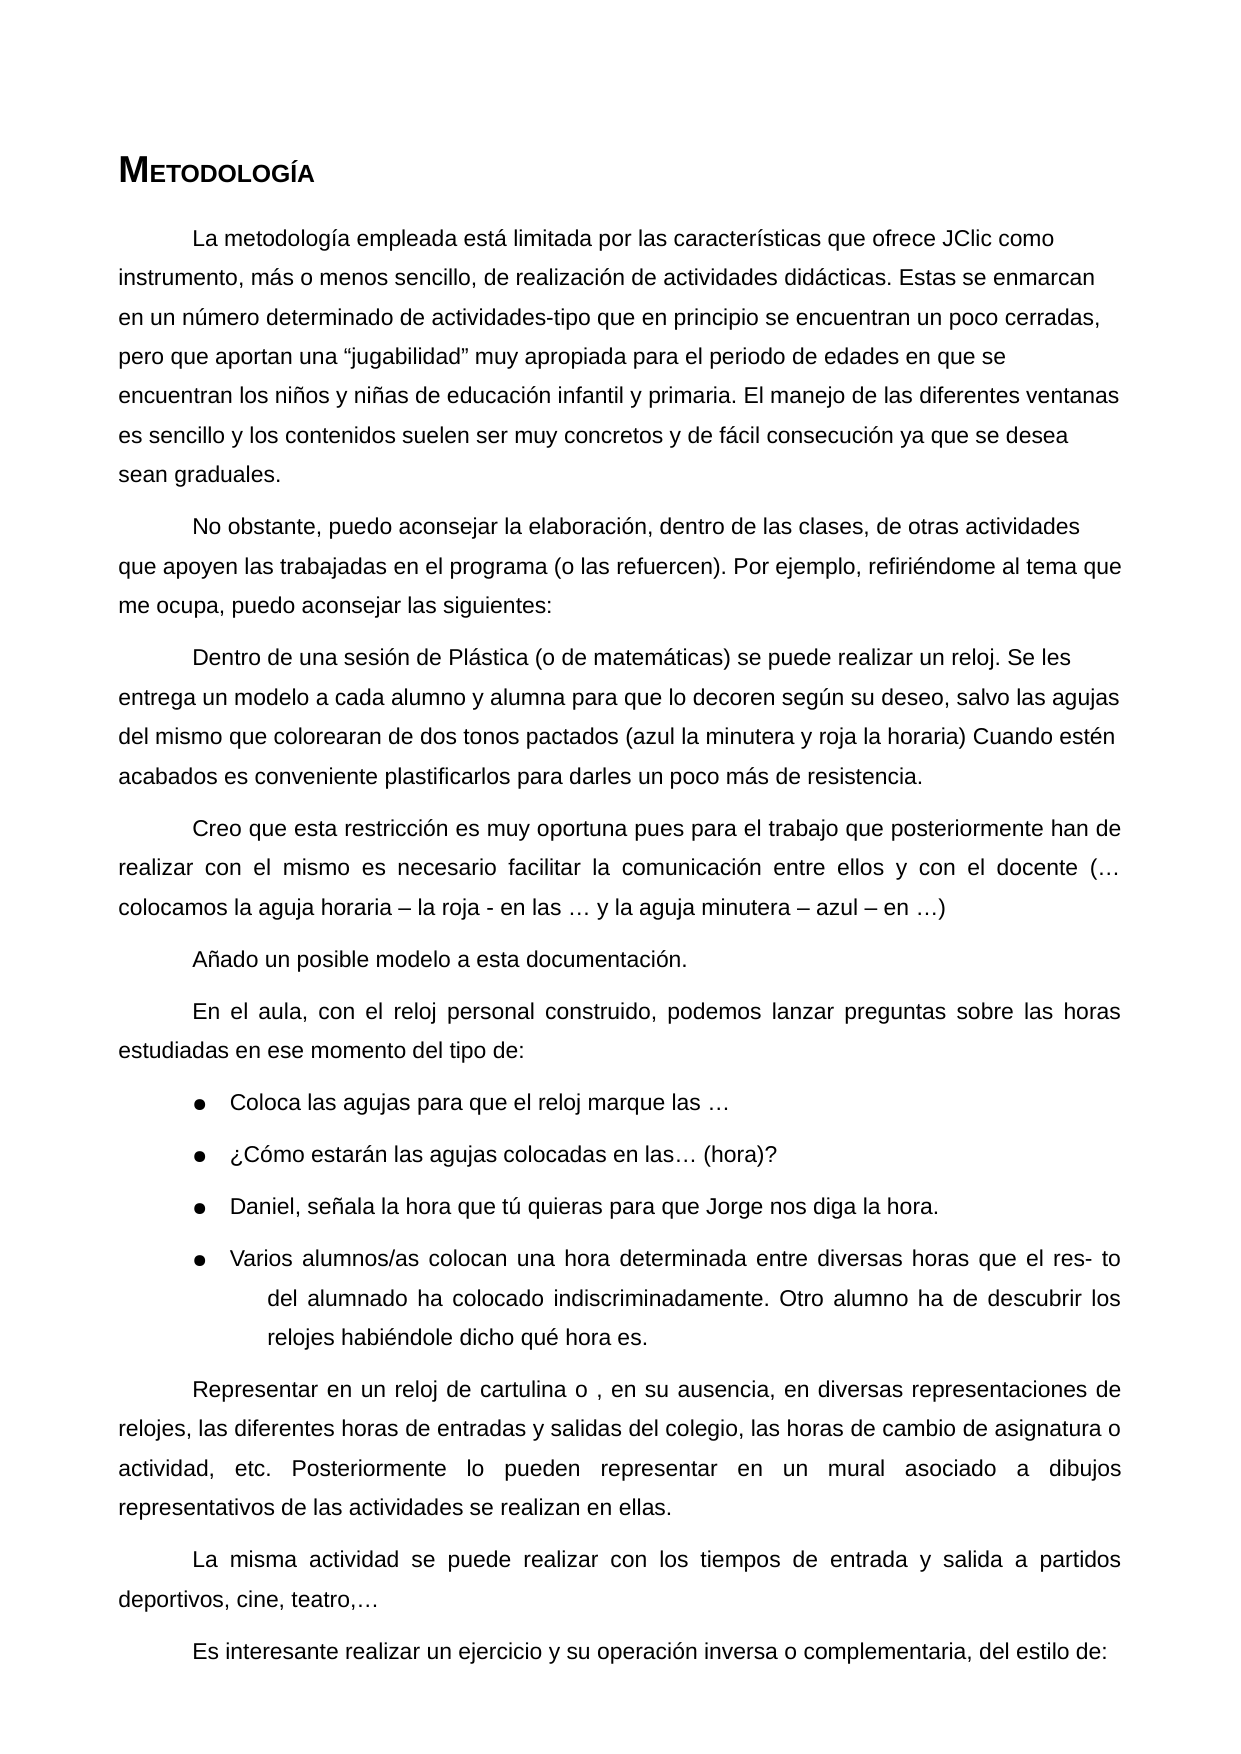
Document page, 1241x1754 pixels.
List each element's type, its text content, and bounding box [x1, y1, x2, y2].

text Es interesante realizar un ejercicio y su operación inversa o complementaria, del estilo de: [118, 1638, 1122, 1664]
text Creo que esta restricción es muy oportuna pues para el trabajo que posteriormente han de realizar con el mismo es necesario facilitar la comunicación entre ellos y con el docente (…colocamos la aguja horaria – la roja - en las … y la aguja minutera – azul – en …) [118, 815, 1122, 920]
text Dentro de una sesión de Plástica (o de matemáticas) se puede realizar un reloj. Se les entrega un modelo a cada alumno y alumna para que lo decoren según su deseo, salvo las agujas del mismo que colorearan de dos tonos pactados (azul la minutera y roja la horaria) Cuando estén acabados es conveniente plastificarlos para darles un poco más de resistencia. [118, 644, 1122, 789]
list Coloca las agujas para que el reloj marque las … [192, 1089, 1122, 1115]
text En el aula, con el reloj personal construido, podemos lanzar preguntas sobre las horas estudiadas en ese momento del tipo de: [118, 998, 1122, 1063]
text No obstante, puedo aconsejar la elaboración, dentro de las clases, de otras actividades que apoyen las trabajadas en el programa (o las refuercen). Por ejemplo, refiriéndome al tema que me ocupa, puedo aconsejar las siguientes: [118, 513, 1122, 619]
text Metodología [118, 147, 1122, 190]
text Añado un posible modelo a esta documentación. [118, 946, 1122, 972]
text La misma actividad se puede realizar con los tiempos de entrada y salida a partidos deportivos, cine, teatro,… [118, 1546, 1122, 1612]
text La metodología empleada está limitada por las características que ofrece JClic como instrumento, más o menos sencillo, de realización de actividades didácticas. Estas se enmarcan en un número determinado de actividades-tipo que en principio se encuentran un poco cerradas, pero que aportan una “jugabilidad” muy apropiada para el periodo de edades en que se encuentran los niños y niñas de educación infantil y primaria. El manejo de las diferentes ventanas es sencillo y los contenidos suelen ser muy concretos y de fácil consecución ya que se desea sean graduales. [118, 224, 1122, 488]
list Varios alumnos/as colocan una hora determinada entre diversas horas que el res- to del alumnado ha colocado indiscriminadamente. Otro alumno ha de descubrir los relojes habiéndole dicho qué hora es. [192, 1245, 1122, 1350]
list Daniel, señala la hora que tú quieras para que Jorge nos diga la hora. [192, 1193, 1122, 1219]
text Representar en un reloj de cartulina o , en su ausencia, en diversas representaciones de relojes, las diferentes horas de entradas y salidas del colegio, las horas de cambio de asignatura o actividad, etc. Posteriormente lo pueden representar en un mural asociado a dibujos representativos de las actividades se realizan en ellas. [118, 1376, 1122, 1521]
list ¿Cómo estarán las agujas colocadas en las… (hora)? [192, 1141, 1122, 1167]
